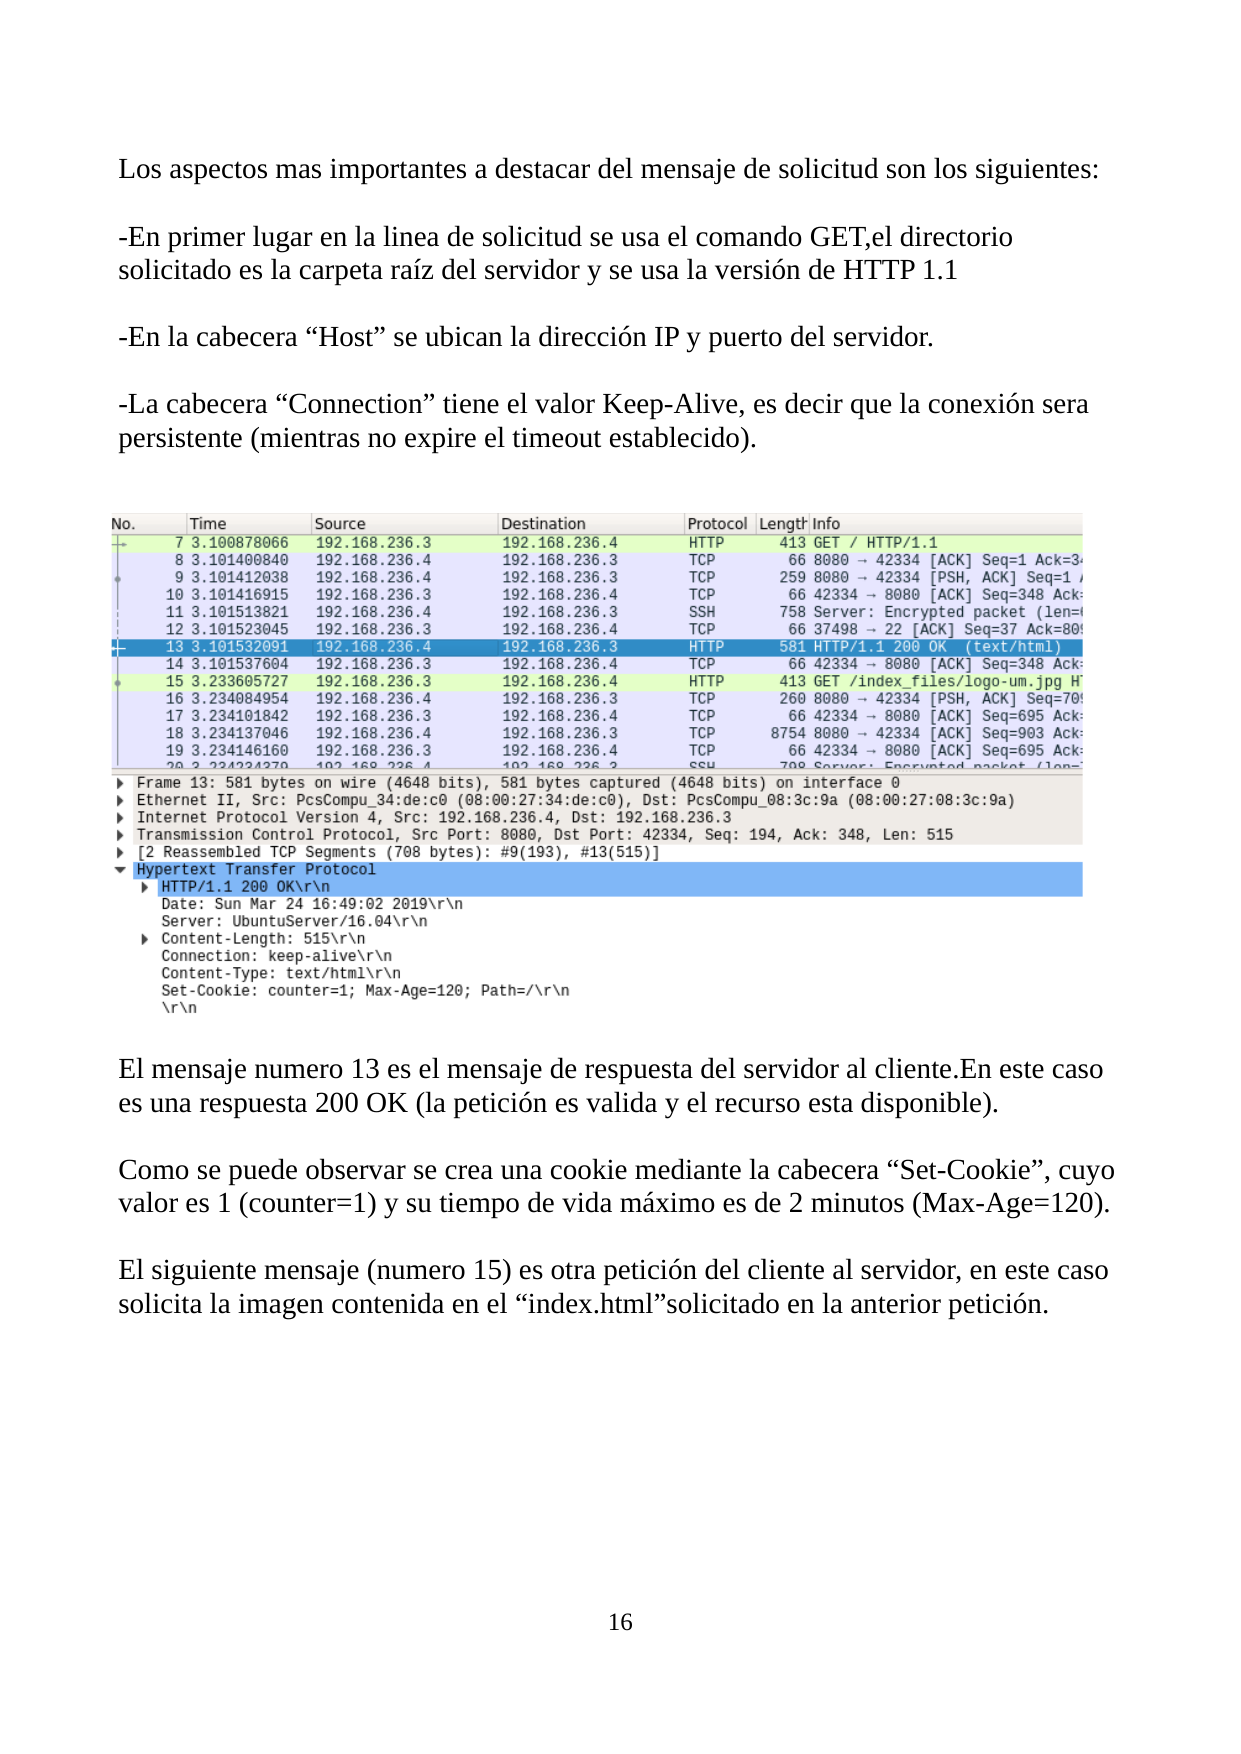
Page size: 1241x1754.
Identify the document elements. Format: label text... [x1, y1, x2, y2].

text Los aspectos mas importantes a destacar del mensaje de solicitud son los siguientes: [118, 152, 1122, 185]
text -La cabecera “Connection” tiene el valor Keep-Alive, es decir que la conexión sera persistente (mientras no expire el timeout establecido). [118, 386, 1122, 453]
text El siguiente mensaje (numero 15) es otra petición del cliente al servidor, en este caso solicita la imagen contenida en el “index.html”solicitado en la anterior petición. [118, 1252, 1122, 1319]
text -En la cabecera “Host” se ubican la dirección IP y puerto del servidor. [118, 319, 1122, 353]
text Como se puede observar se crea una cookie mediante la cabecera “Set-Cookie”, cuyo valor es 1 (counter=1) y su tiempo de vida máximo es de 2 minutos (Max-Age=120). [118, 1152, 1122, 1219]
text El mensaje numero 13 es el mensaje de respuesta del servidor al cliente.En este caso es una respuesta 200 OK (la petición es valida y el recurso esta disponible). [118, 1051, 1122, 1118]
text -En primer lugar en la linea de solicitud se usa el comando GET,el directorio solicitado es la carpeta raíz del servidor y se usa la versión de HTTP 1.1 [118, 219, 1122, 286]
picture [111, 513, 1083, 1018]
